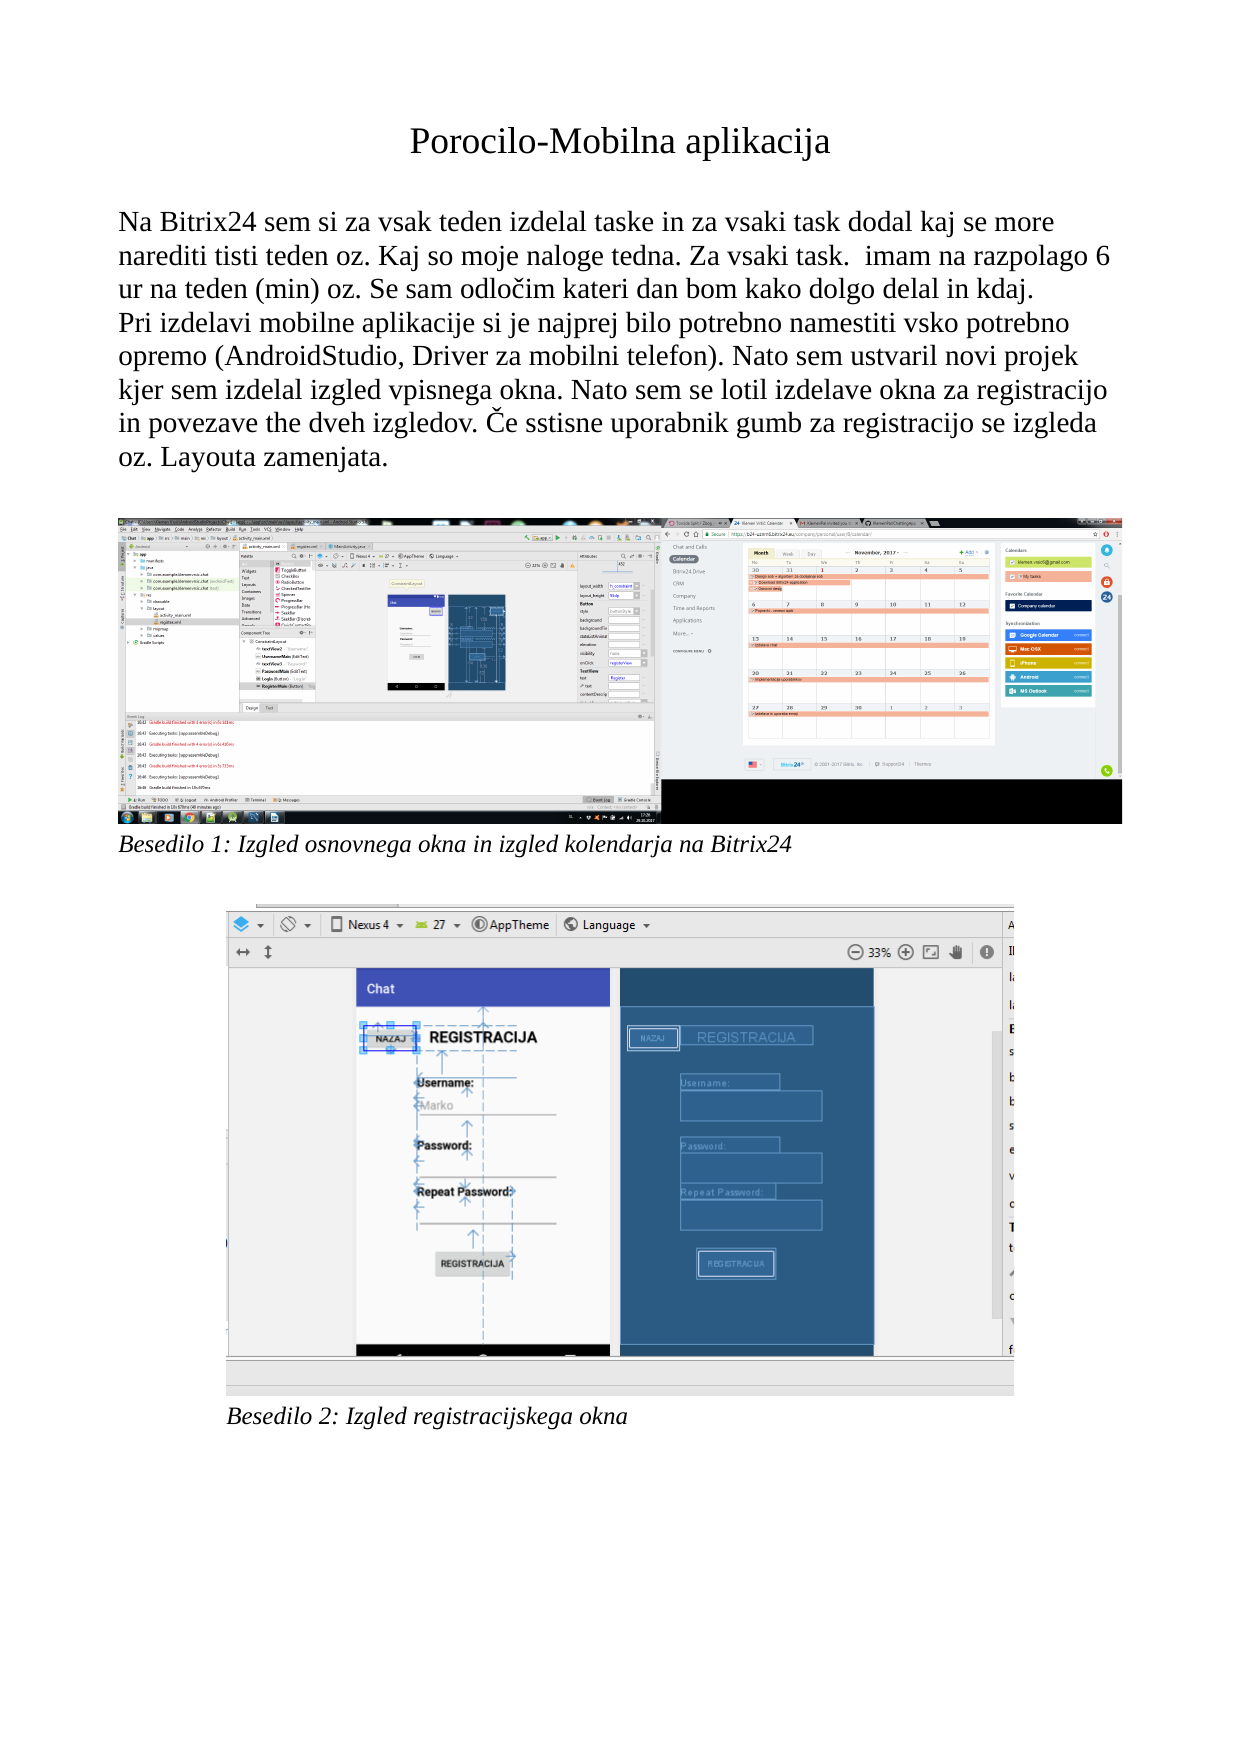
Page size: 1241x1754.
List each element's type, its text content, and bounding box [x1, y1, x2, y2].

text Besedilo 2: Izgled registracijskega okna [226, 1396, 1014, 1430]
text Besedilo 1: Izgled osnovnega okna in izgled kolendarja na Bitrix24 [118, 824, 1122, 858]
picture [118, 518, 1123, 824]
text Porocilo-Mobilna aplikacija [118, 118, 1122, 161]
text Na Bitrix24 sem si za vsak teden izdelal taske in za vsaki task dodal kaj se more narediti tisti teden oz. Kaj so moje naloge tedna. Za vsaki task. imam na razpolago 6 ur na teden (min) oz. Se sam odločim kateri dan bom kako dolgo delal in kdaj. [118, 204, 1122, 305]
picture [226, 904, 1015, 1396]
text Pri izdelavi mobilne aplikacije si je najprej bilo potrebno namestiti vsko potrebno opremo (AndroidStudio, Driver za mobilni telefon). Nato sem ustvaril novi projek kjer sem izdelal izgled vpisnega okna. Nato sem se lotil izdelave okna za registracijo in povezave the dveh izgledov. Če sstisne uporabnik gumb za registracijo se izgleda oz. Layouta zamenjata. [118, 305, 1122, 473]
